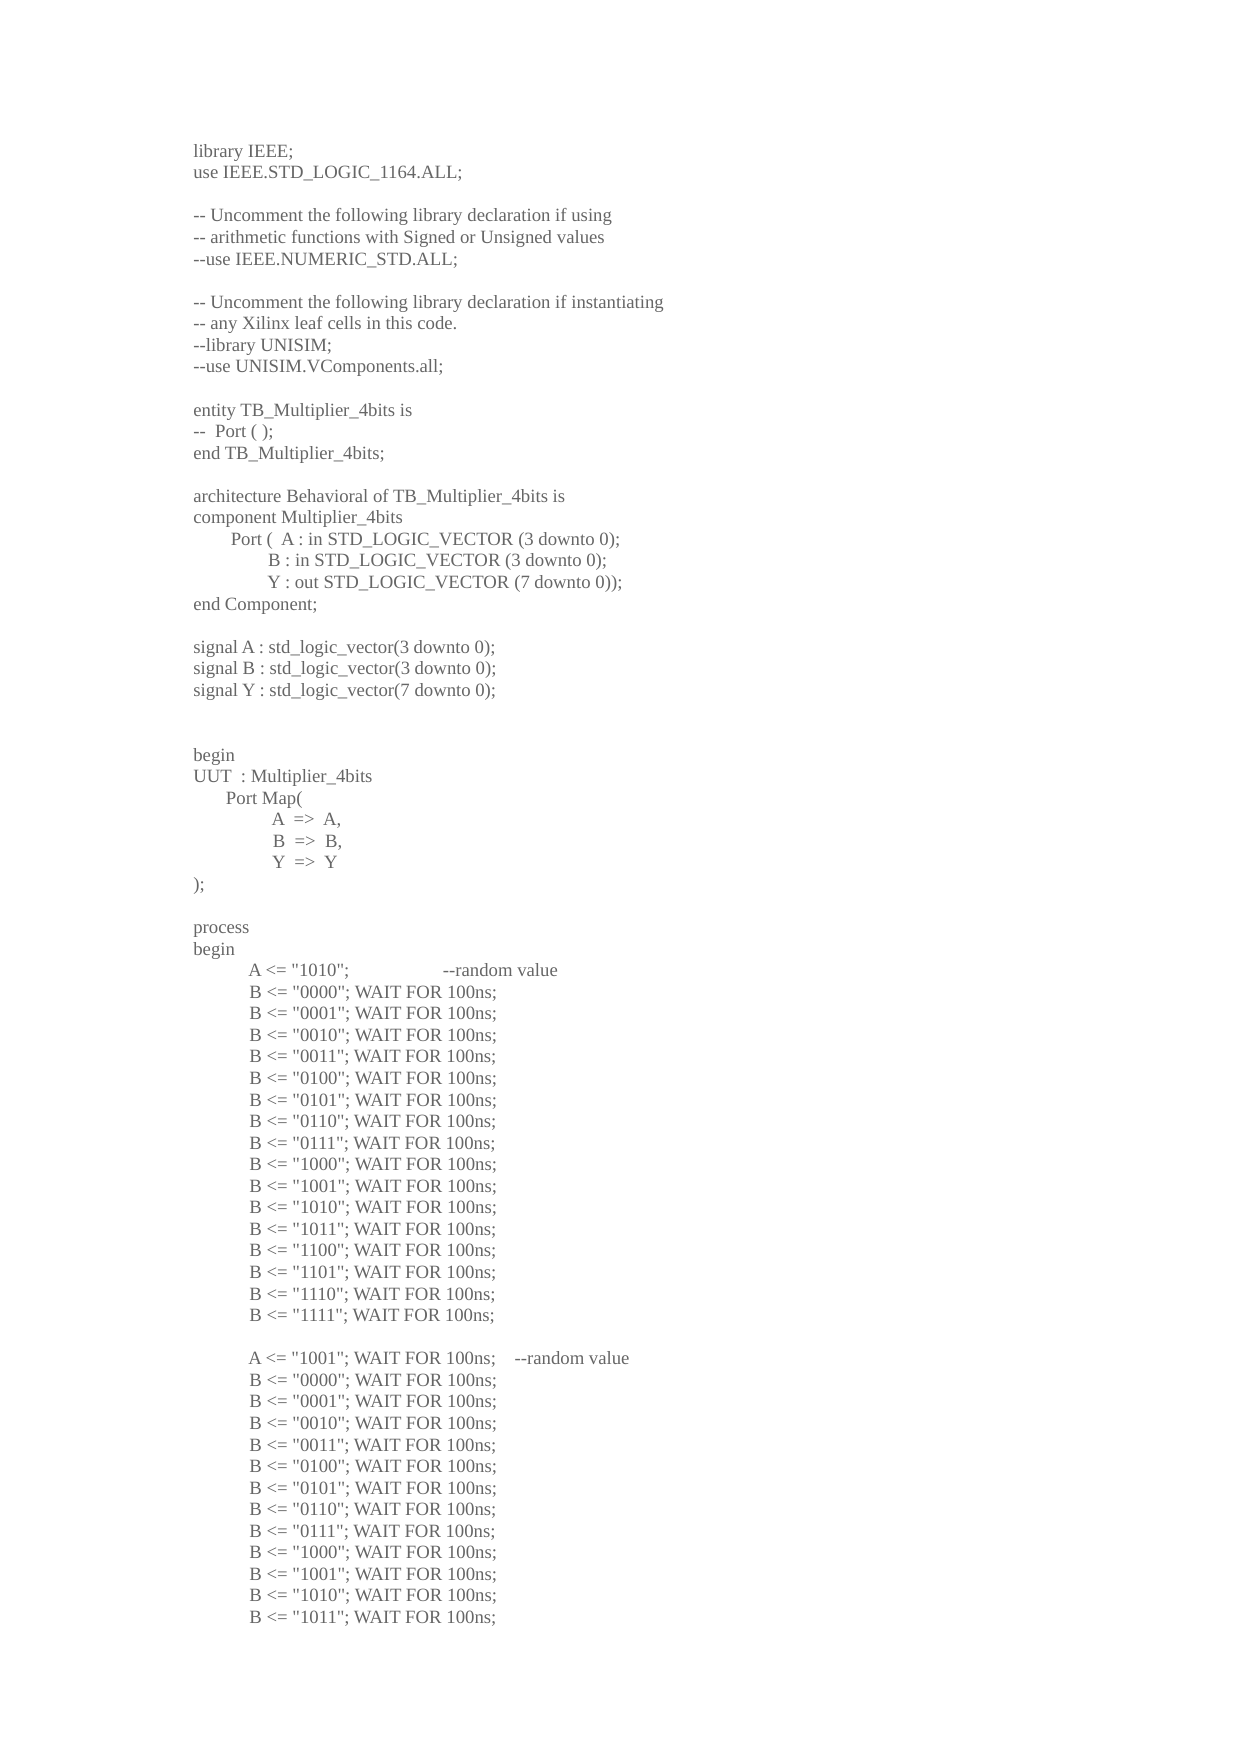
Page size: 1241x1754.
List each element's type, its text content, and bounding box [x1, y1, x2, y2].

text B <= "0010"; WAIT FOR 100ns; [193, 1412, 1122, 1433]
text B <= "0010"; WAIT FOR 100ns; [193, 1024, 1122, 1045]
text B <= "0101"; WAIT FOR 100ns; [193, 1088, 1122, 1110]
text B <= "1000"; WAIT FOR 100ns; [193, 1541, 1122, 1563]
text ); [193, 873, 1122, 894]
text B <= "0001"; WAIT FOR 100ns; [193, 1002, 1122, 1024]
text Port ( A : in STD_LOGIC_VECTOR (3 downto 0); [193, 528, 1122, 549]
text --library UNISIM; [193, 334, 1122, 355]
text B <= "0100"; WAIT FOR 100ns; [193, 1067, 1122, 1088]
text Port Map( [193, 787, 1122, 808]
text B <= "0100"; WAIT FOR 100ns; [193, 1455, 1122, 1477]
text B <= "1010"; WAIT FOR 100ns; [193, 1584, 1122, 1606]
text signal Y : std_logic_vector(7 downto 0); [193, 679, 1122, 700]
text B <= "0111"; WAIT FOR 100ns; [193, 1520, 1122, 1541]
text B <= "1011"; WAIT FOR 100ns; [193, 1606, 1122, 1627]
text B : in STD_LOGIC_VECTOR (3 downto 0); [193, 549, 1122, 571]
text -- any Xilinx leaf cells in this code. [193, 312, 1122, 334]
text end Component; [193, 592, 1122, 614]
text B <= "0110"; WAIT FOR 100ns; [193, 1498, 1122, 1520]
text B <= "0101"; WAIT FOR 100ns; [193, 1477, 1122, 1498]
text -- Port ( ); [193, 420, 1122, 442]
text process [193, 916, 1122, 937]
text end TB_Multiplier_4bits; [193, 442, 1122, 463]
text signal A : std_logic_vector(3 downto 0); [193, 636, 1122, 657]
text B <= "0000"; WAIT FOR 100ns; [193, 1369, 1122, 1390]
text B <= "1000"; WAIT FOR 100ns; [193, 1153, 1122, 1175]
text B <= "1110"; WAIT FOR 100ns; [193, 1282, 1122, 1304]
text component Multiplier_4bits [193, 506, 1122, 528]
text use IEEE.STD_LOGIC_1164.ALL; [193, 161, 1122, 183]
text begin [193, 937, 1122, 959]
text B <= "0001"; WAIT FOR 100ns; [193, 1390, 1122, 1412]
text signal B : std_logic_vector(3 downto 0); [193, 657, 1122, 679]
text --use UNISIM.VComponents.all; [193, 355, 1122, 377]
text --use IEEE.NUMERIC_STD.ALL; [193, 247, 1122, 269]
text begin [193, 743, 1122, 765]
text B <= "0011"; WAIT FOR 100ns; [193, 1045, 1122, 1067]
text B <= "0111"; WAIT FOR 100ns; [193, 1132, 1122, 1153]
text library IEEE; [193, 140, 1122, 161]
text B <= "0110"; WAIT FOR 100ns; [193, 1110, 1122, 1132]
text Y => Y [193, 851, 1122, 873]
text B <= "1100"; WAIT FOR 100ns; [193, 1239, 1122, 1261]
text B <= "1101"; WAIT FOR 100ns; [193, 1261, 1122, 1282]
text entity TB_Multiplier_4bits is [193, 398, 1122, 420]
text B <= "0011"; WAIT FOR 100ns; [193, 1433, 1122, 1455]
text B <= "1011"; WAIT FOR 100ns; [193, 1218, 1122, 1239]
text A <= "1001"; WAIT FOR 100ns; --random value [193, 1347, 1122, 1369]
text B <= "1001"; WAIT FOR 100ns; [193, 1563, 1122, 1584]
text -- Uncomment the following library declaration if instantiating [193, 291, 1122, 312]
text -- Uncomment the following library declaration if using [193, 204, 1122, 226]
text A <= "1010"; --random value [193, 959, 1122, 981]
text Y : out STD_LOGIC_VECTOR (7 downto 0)); [193, 571, 1122, 592]
text B <= "1010"; WAIT FOR 100ns; [193, 1196, 1122, 1218]
text architecture Behavioral of TB_Multiplier_4bits is [193, 485, 1122, 506]
text -- arithmetic functions with Signed or Unsigned values [193, 226, 1122, 247]
text A => A, [193, 808, 1122, 830]
text B <= "1111"; WAIT FOR 100ns; [193, 1304, 1122, 1326]
text B => B, [193, 830, 1122, 851]
text UUT : Multiplier_4bits [193, 765, 1122, 787]
text B <= "0000"; WAIT FOR 100ns; [193, 981, 1122, 1002]
text B <= "1001"; WAIT FOR 100ns; [193, 1175, 1122, 1196]
